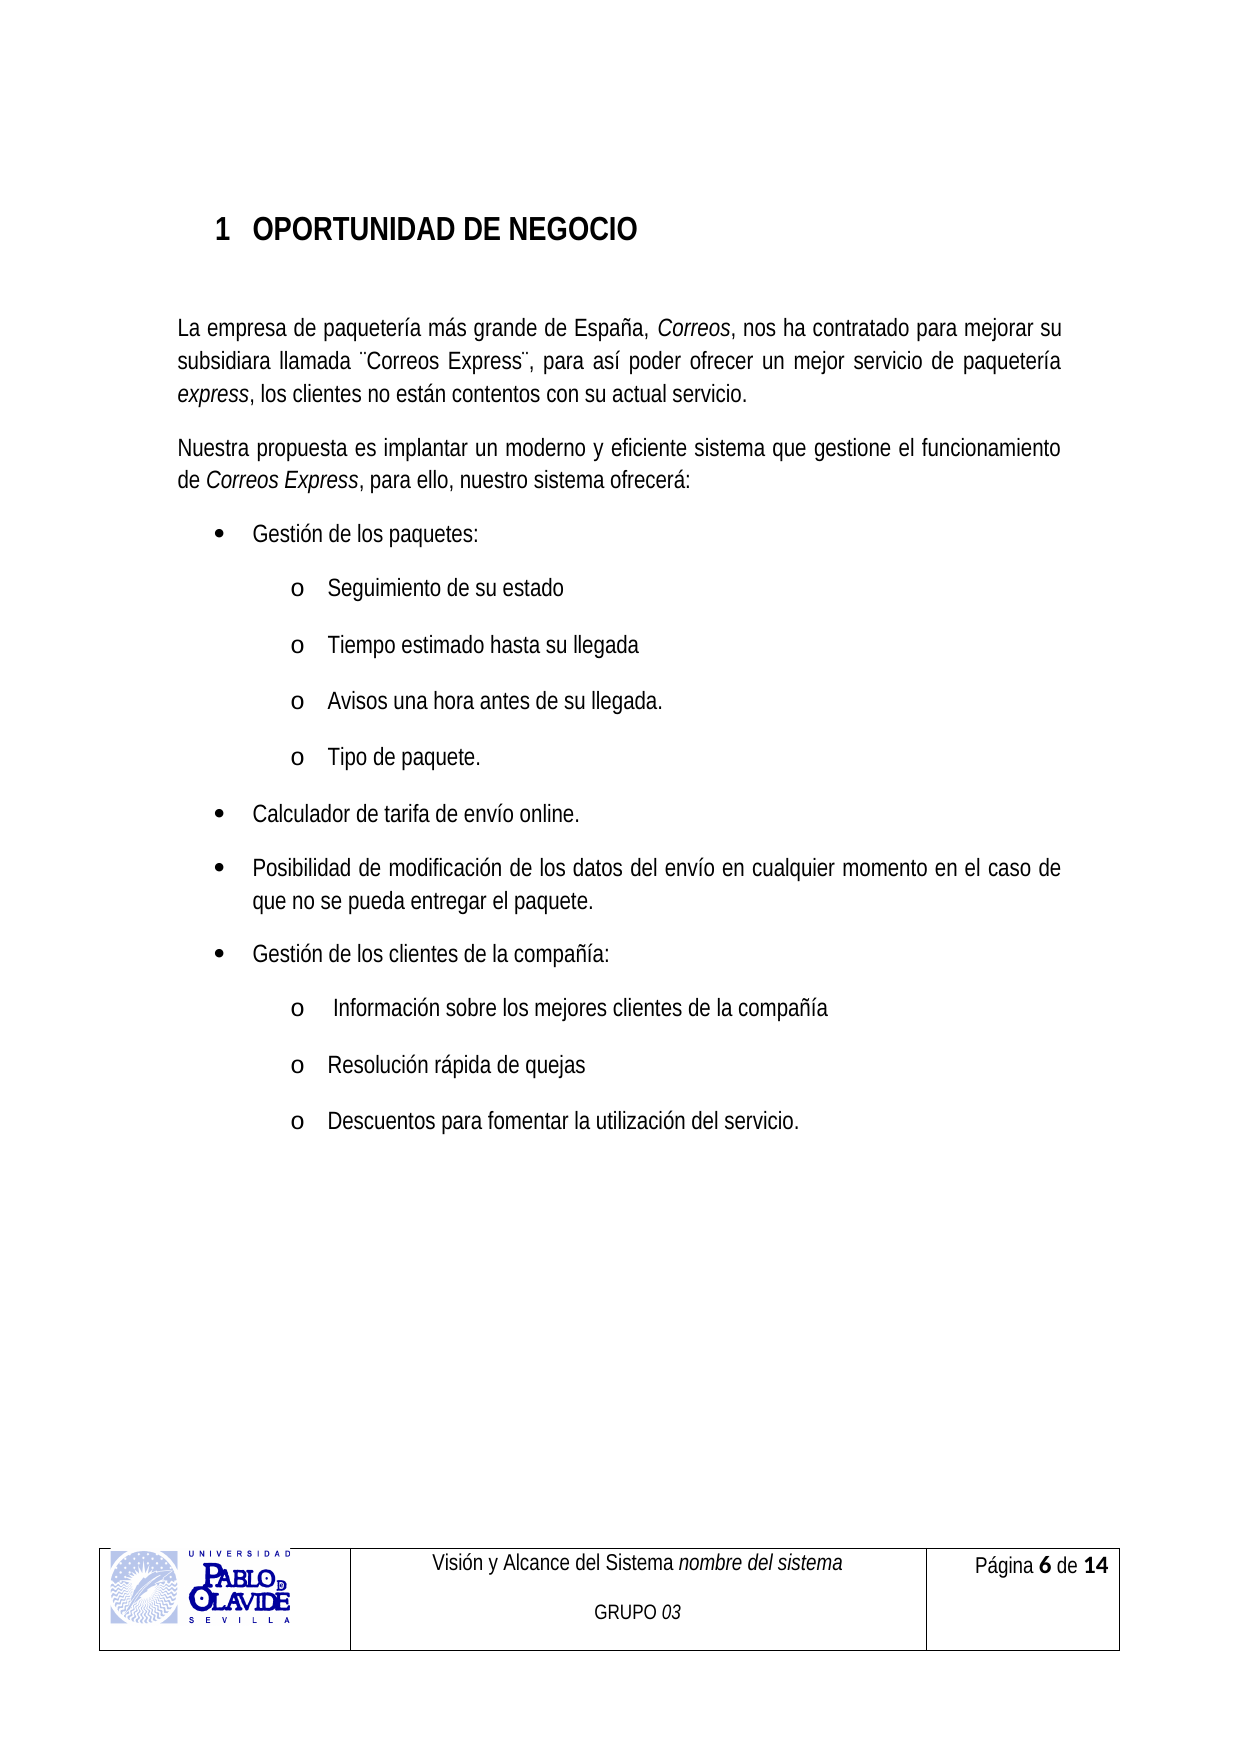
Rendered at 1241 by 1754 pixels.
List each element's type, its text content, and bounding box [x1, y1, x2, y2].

list Gestión de los paquetes: [215, 519, 1063, 548]
list Información sobre los mejores clientes de la compañía [290, 993, 1063, 1024]
list Posibilidad de modificación de los datos del envío en cualquier momento en el caso de que no se pueda entregar el paquete. [215, 853, 1063, 914]
list Calculador de tarifa de envío online. [215, 799, 1063, 827]
subtitle OPORTUNIDAD DE NEGOCIO [215, 209, 1063, 247]
list Tiempo estimado hasta su llegada [290, 629, 1063, 661]
list Seguimiento de su estado [290, 573, 1063, 604]
list Descuentos para fomentar la utilización del servicio. [290, 1106, 1063, 1137]
list Gestión de los clientes de la compañía: [215, 939, 1063, 968]
list Tipo de paquete. [290, 742, 1063, 773]
text Nuestra propuesta es implantar un moderno y eficiente sistema que gestione el funcionamiento de Correos Express, para ello, nuestro sistema ofrecerá: [177, 433, 1063, 494]
list Avisos una hora antes de su llegada. [290, 686, 1063, 717]
text La empresa de paquetería más grande de España, Correos, nos ha contratado para mejorar su subsidiara llamada ¨Correos Express¨, para así poder ofrecer un mejor servicio de paquetería express, los clientes no están contentos con su actual servicio. [177, 313, 1063, 407]
list Resolución rápida de quejas [290, 1050, 1063, 1081]
